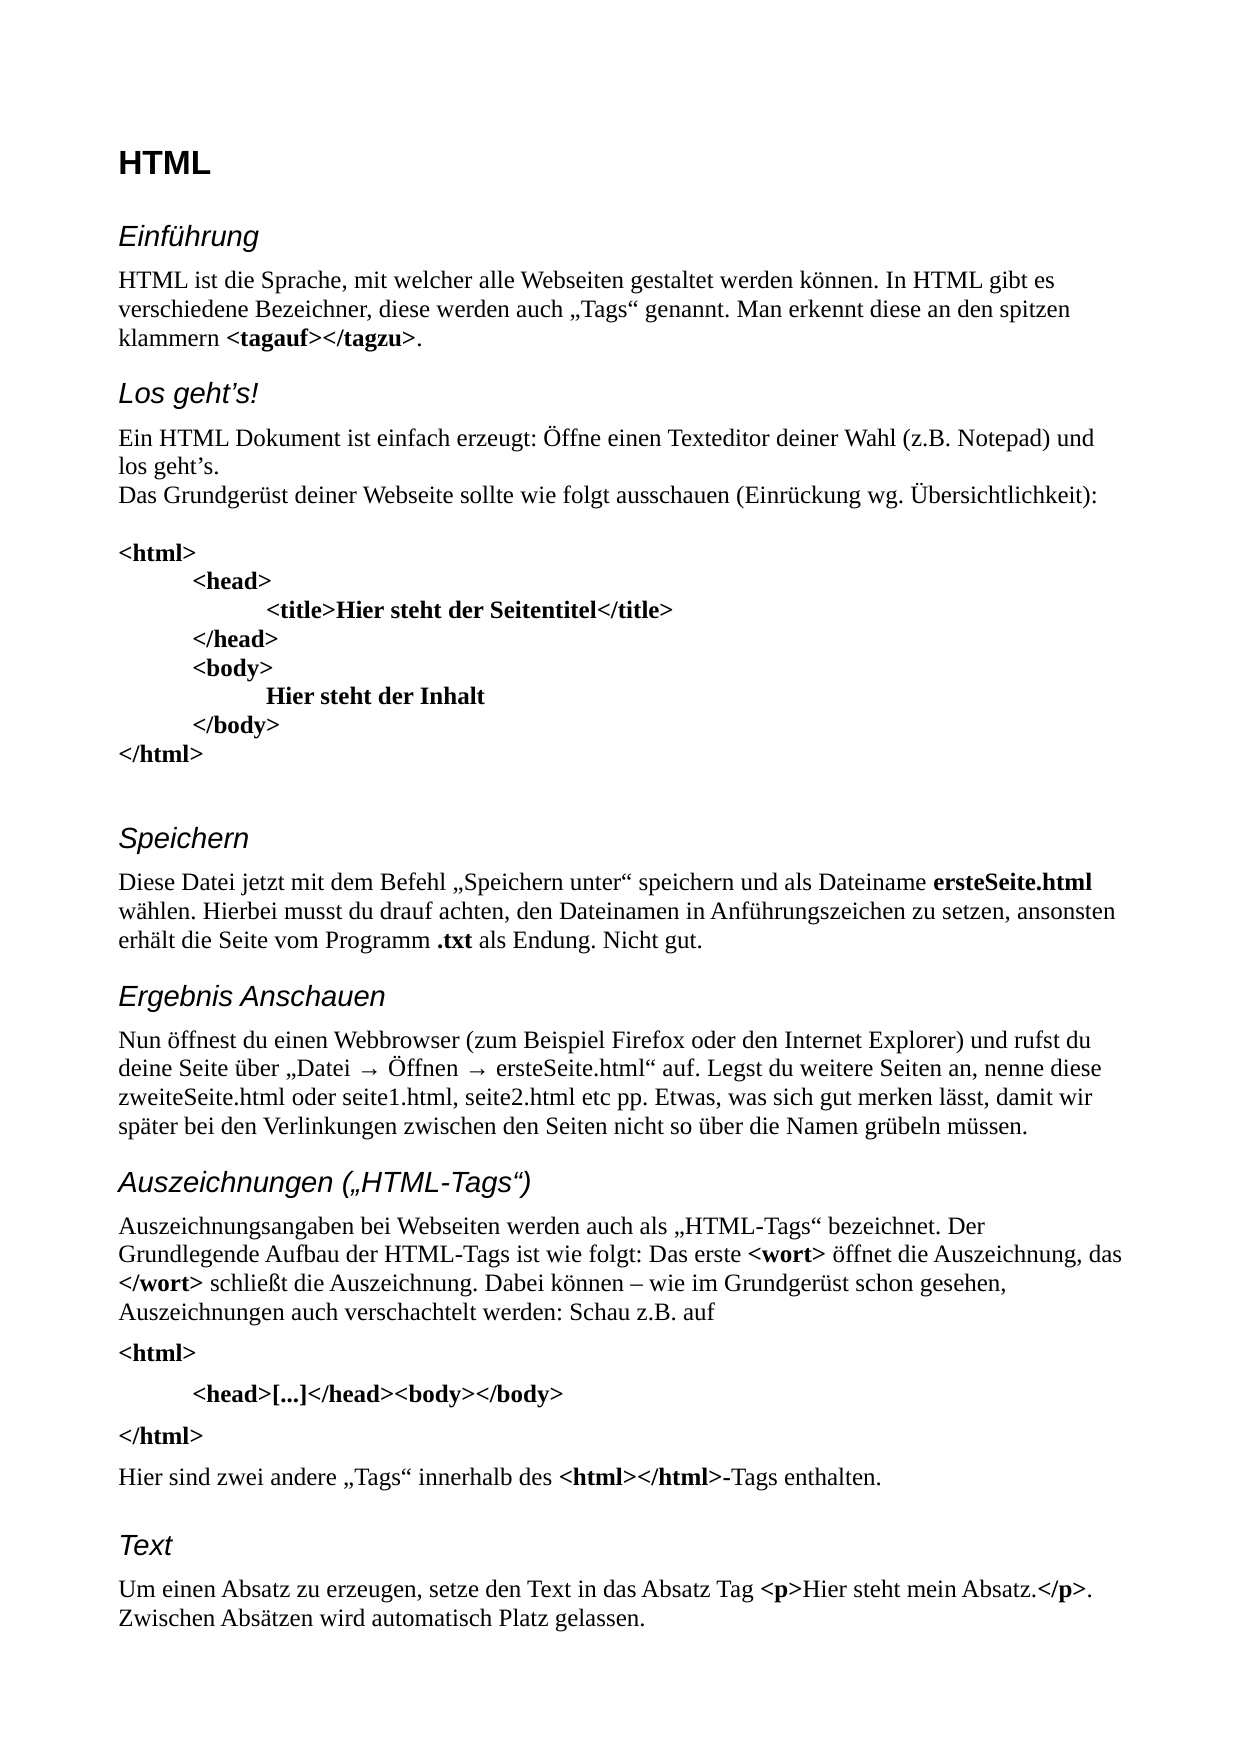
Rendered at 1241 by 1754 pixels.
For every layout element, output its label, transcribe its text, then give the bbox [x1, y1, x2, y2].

text Ein HTML Dokument ist einfach erzeugt: Öffne einen Texteditor deiner Wahl (z.B. Notepad) und los geht’s. [118, 423, 1122, 480]
text Nun öffnest du einen Webbrowser (zum Beispiel Firefox oder den Internet Explorer) und rufst du deine Seite über „Datei → Öffnen → ersteSeite.html“ auf. Legst du weitere Seiten an, nenne diese zweiteSeite.html oder seite1.html, seite2.html etc pp. Etwas, was sich gut merken lässt, damit wir später bei den Verlinkungen zwischen den Seiten nicht so über die Namen grübeln müssen. [118, 1025, 1122, 1140]
text </head> [118, 624, 1122, 653]
text Hier steht der Inhalt [118, 681, 1122, 710]
text </html> [118, 1421, 1122, 1449]
subtitle Text [118, 1528, 1122, 1562]
subtitle Auszeichnungen („HTML-Tags“) [118, 1165, 1122, 1198]
text </html> [118, 739, 1122, 768]
subtitle Speichern [118, 821, 1122, 855]
text </body> [118, 710, 1122, 739]
subtitle Ergebnis Anschauen [118, 979, 1122, 1012]
text <body> [118, 653, 1122, 681]
text <head>[...]</head><body></body> [118, 1379, 1122, 1408]
text <title>Hier steht der Seitentitel</title> [118, 595, 1122, 624]
text <html> [118, 538, 1122, 566]
text Um einen Absatz zu erzeugen, setze den Text in das Absatz Tag <p>Hier steht mein Absatz.</p>. Zwischen Absätzen wird automatisch Platz gelassen. [118, 1574, 1122, 1632]
text Diese Datei jetzt mit dem Befehl „Speichern unter“ speichern und als Dateiname ersteSeite.html wählen. Hierbei musst du drauf achten, den Dateinamen in Anführungszeichen zu setzen, ansonsten erhält die Seite vom Programm .txt als Endung. Nicht gut. [118, 867, 1122, 954]
subtitle Los geht’s! [118, 377, 1122, 410]
text HTML ist die Sprache, mit welcher alle Webseiten gestaltet werden können. In HTML gibt es verschiedene Bezeichner, diese werden auch „Tags“ genannt. Man erkennt diese an den spitzen klammern <tagauf></tagzu>. [118, 265, 1122, 352]
text Auszeichnungsangaben bei Webseiten werden auch als „HTML-Tags“ bezeichnet. Der Grundlegende Aufbau der HTML-Tags ist wie folgt: Das erste <wort> öffnet die Auszeichnung, das </wort> schließt die Auszeichnung. Dabei können – wie im Grundgerüst schon gesehen, Auszeichnungen auch verschachtelt werden: Schau z.B. auf [118, 1211, 1122, 1326]
text <head> [118, 566, 1122, 595]
subtitle HTML [118, 143, 1122, 182]
text Hier sind zwei andere „Tags“ innerhalb des <html></html>-Tags enthalten. [118, 1462, 1122, 1491]
text <html> [118, 1338, 1122, 1367]
subtitle Einführung [118, 219, 1122, 253]
text Das Grundgerüst deiner Webseite sollte wie folgt ausschauen (Einrückung wg. Übersichtlichkeit): [118, 480, 1122, 509]
